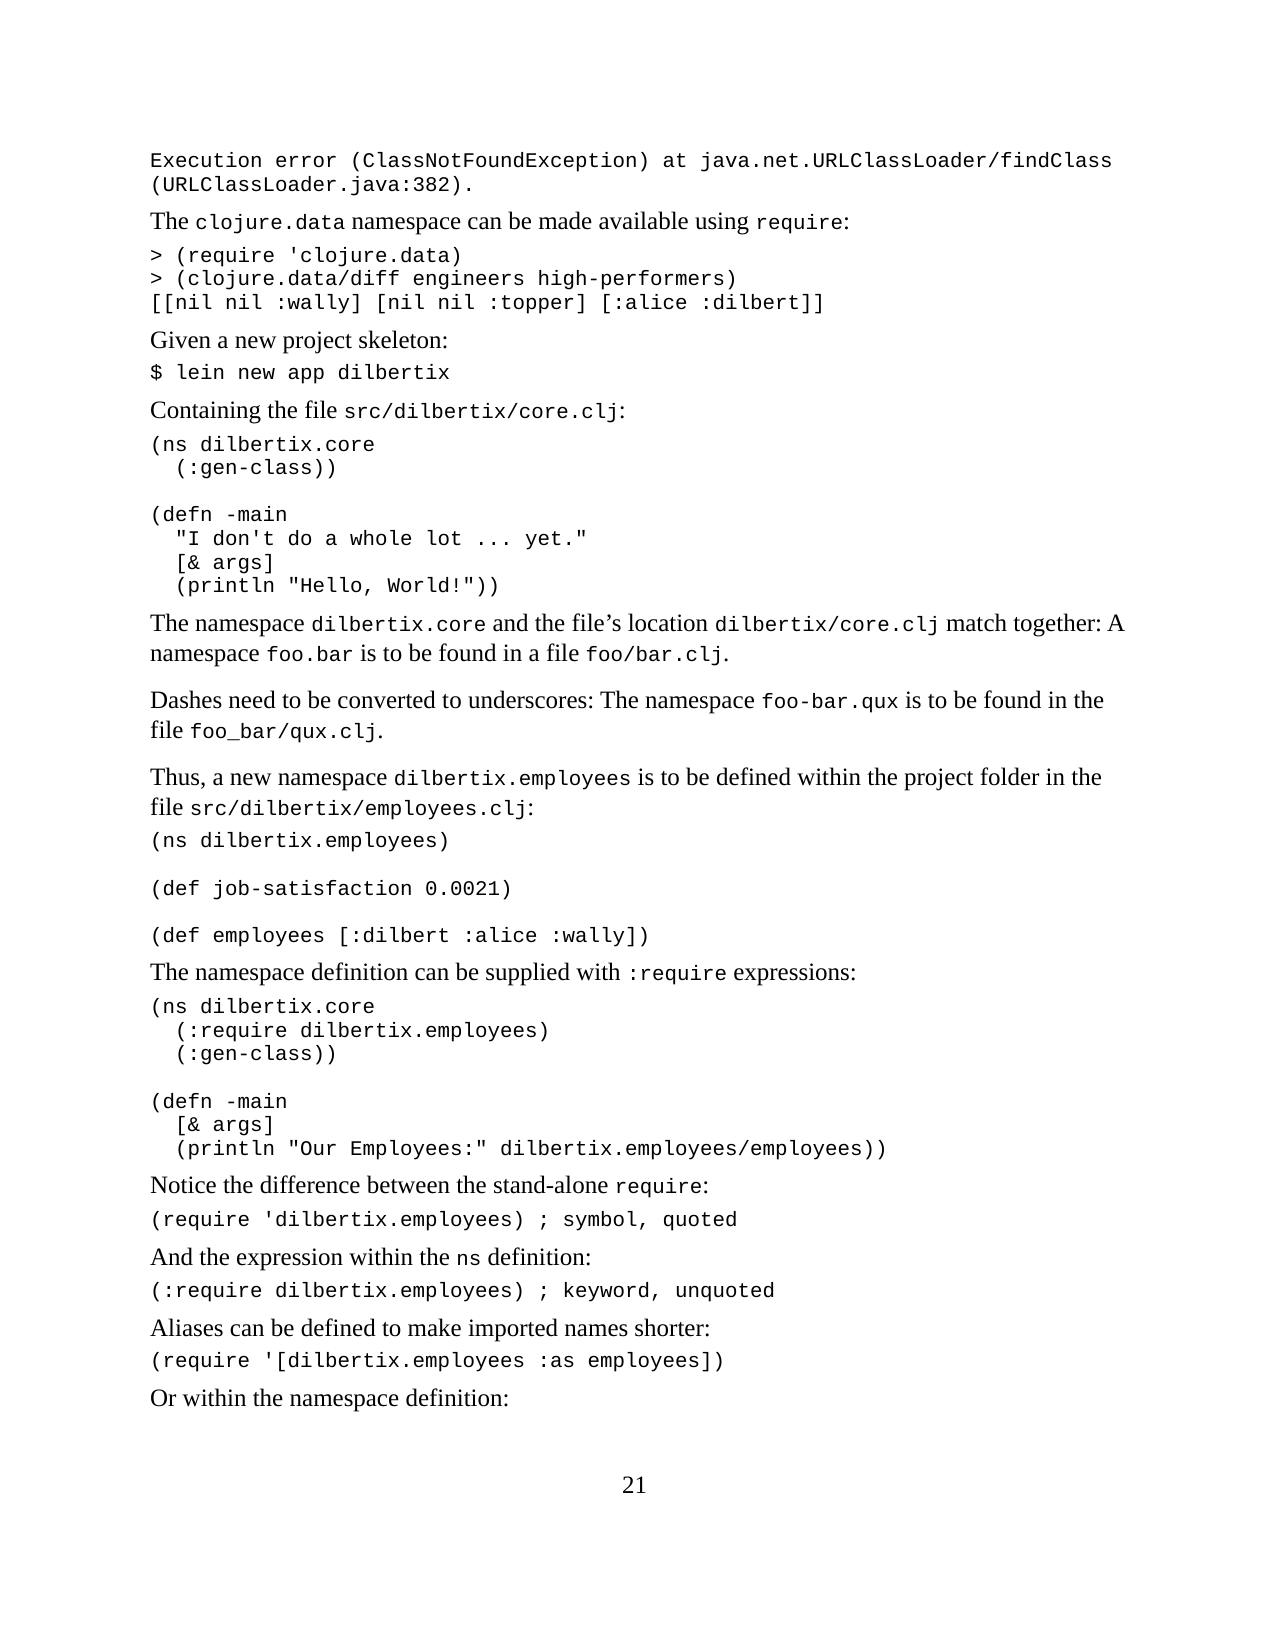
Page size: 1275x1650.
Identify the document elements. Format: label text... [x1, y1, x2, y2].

text Given a new project skeleton: [150, 325, 1125, 353]
text (println "Our Employees:" dilbertix.employees/employees)) [150, 1138, 1125, 1162]
text [& args] [150, 1114, 1125, 1138]
text (:require dilbertix.employees) [150, 1020, 1125, 1043]
text $ lein new app dilbertix [150, 362, 1125, 386]
text (ns dilbertix.core [150, 433, 1125, 457]
text Or within the namespace definition: [150, 1383, 1125, 1412]
text And the expression within the ns definition: [150, 1242, 1125, 1271]
text (def employees [:dilbert :alice :wally]) [150, 925, 1125, 948]
text [& args] [150, 552, 1125, 575]
text (require '[dilbertix.employees :as employees]) [150, 1351, 1125, 1374]
text The clojure.data namespace can be made available using require: [150, 206, 1125, 236]
text (def job-satisfaction 0.0021) [150, 878, 1125, 901]
text Execution error (ClassNotFoundException) at java.net.URLClassLoader/findClass (URLClassLoader.java:382). [150, 150, 1125, 197]
text > (clojure.data/diff engineers high-performers) [150, 268, 1125, 292]
text [[nil nil :wally] [nil nil :topper] [:alice :dilbert]] [150, 292, 1125, 316]
text (:gen-class)) [150, 457, 1125, 481]
text (defn -main [150, 504, 1125, 528]
text (require 'dilbertix.employees) ; symbol, quoted [150, 1209, 1125, 1233]
text Aliases can be defined to make imported names shorter: [150, 1313, 1125, 1342]
text (:require dilbertix.employees) ; keyword, unquoted [150, 1280, 1125, 1304]
text > (require 'clojure.data) [150, 245, 1125, 268]
text (ns dilbertix.employees) [150, 830, 1125, 854]
text Dashes need to be converted to underscores: The namespace foo-bar.qux is to be found in the file foo_bar/qux.clj. [150, 685, 1125, 744]
text Containing the file src/dilbertix/core.clj: [150, 395, 1125, 424]
text The namespace definition can be supplied with :require expressions: [150, 957, 1125, 987]
text (ns dilbertix.core [150, 996, 1125, 1020]
text (println "Hello, World!")) [150, 575, 1125, 599]
text Thus, a new namespace dilbertix.employees is to be defined within the project folder in the file src/dilbertix/employees.clj: [150, 762, 1125, 821]
text "I don't do a whole lot ... yet." [150, 528, 1125, 552]
text (:gen-class)) [150, 1043, 1125, 1067]
text The namespace dilbertix.core and the file’s location dilbertix/core.clj match together: A namespace foo.bar is to be found in a file foo/bar.clj. [150, 608, 1125, 667]
text (defn -main [150, 1091, 1125, 1114]
text Notice the difference between the stand-alone require: [150, 1171, 1125, 1200]
